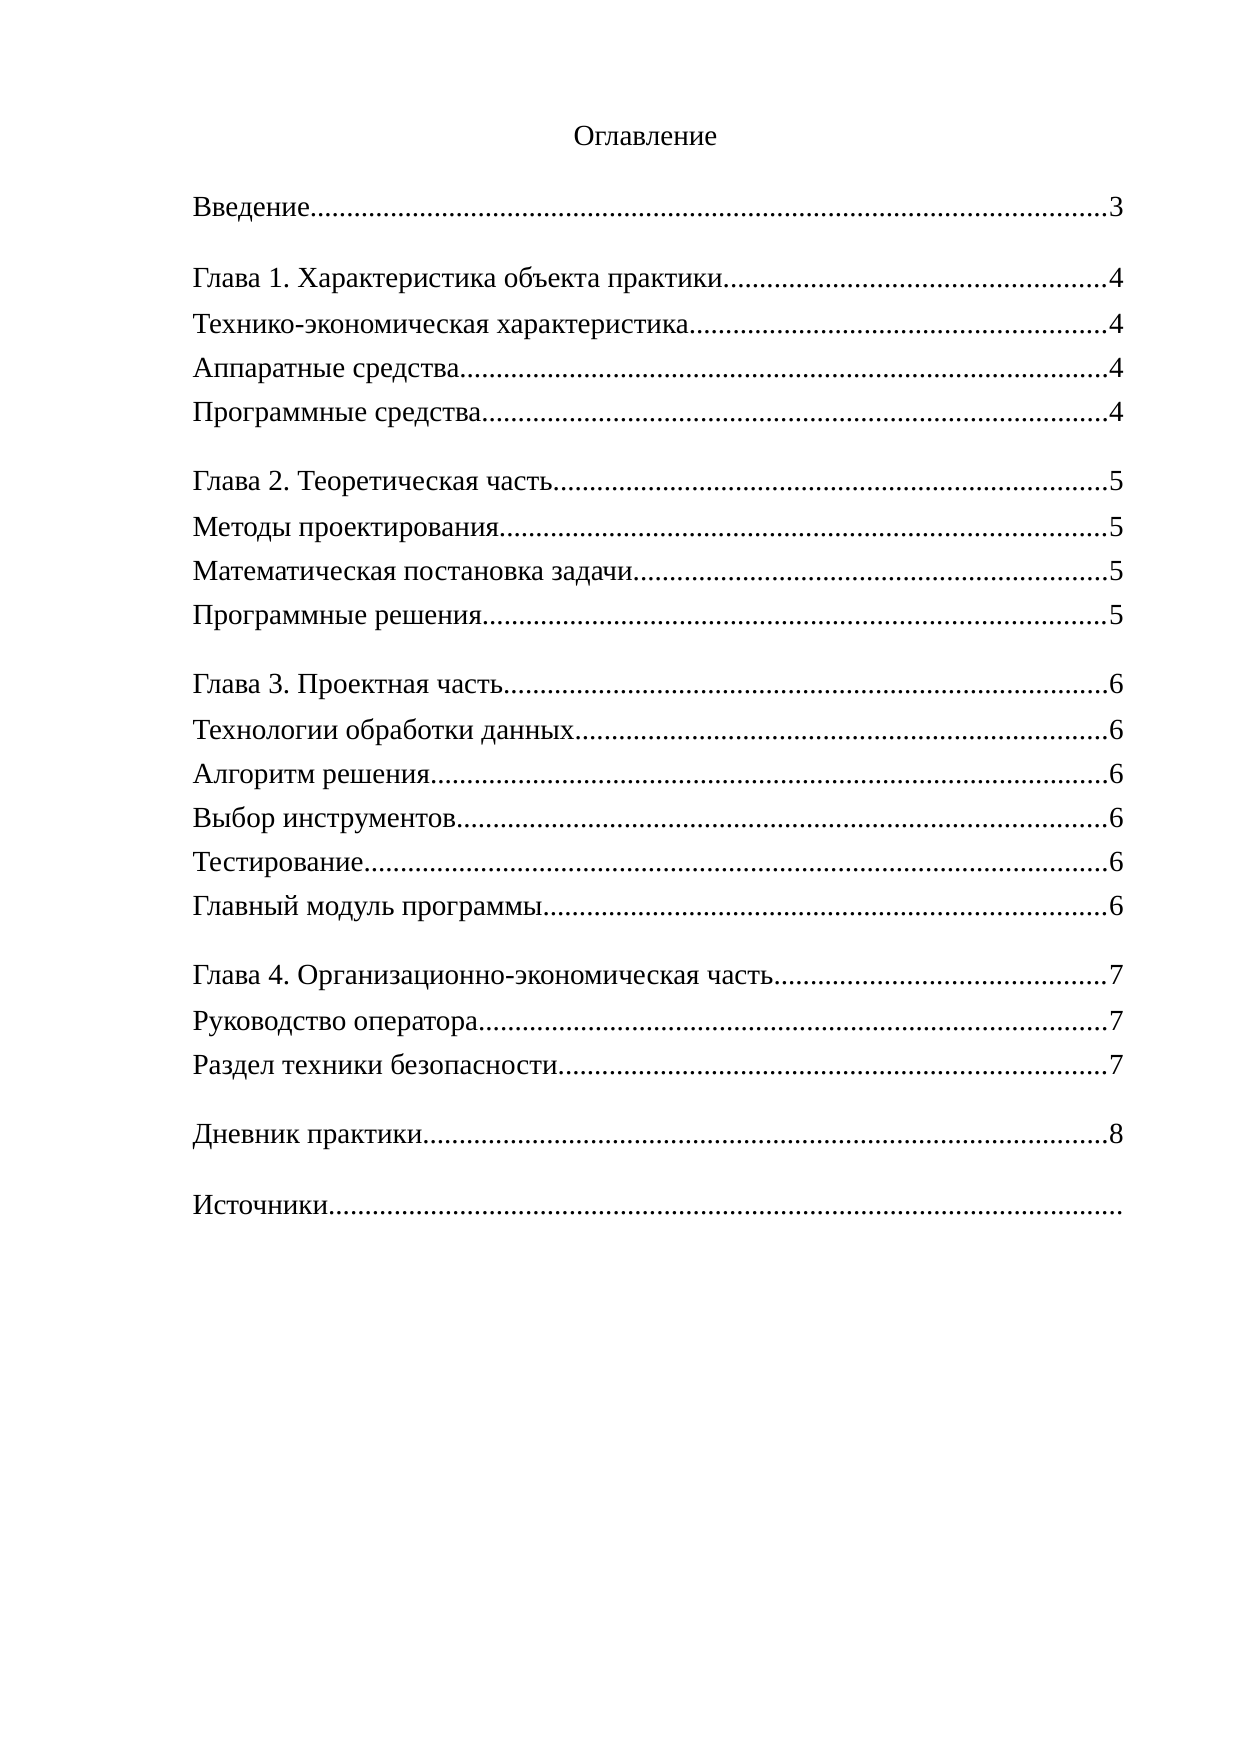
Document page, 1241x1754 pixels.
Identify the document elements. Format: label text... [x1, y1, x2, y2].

text Главный модуль программы 6 [192, 888, 1123, 921]
text Программные решения 5 [192, 597, 1123, 631]
text Источники [192, 1187, 1123, 1220]
text Введение 3 [192, 189, 1123, 223]
text Тестирование 6 [192, 844, 1123, 877]
text Дневник практики 8 [192, 1116, 1123, 1149]
text Программные средства 4 [192, 394, 1123, 428]
text Алгоритм решения 6 [192, 756, 1123, 789]
subtitle Оглавление [167, 118, 1123, 152]
text Методы проектирования 5 [192, 509, 1123, 543]
text Выбор инструментов 6 [192, 800, 1123, 833]
text Математическая постановка задачи 5 [192, 553, 1123, 587]
text Глава 2. Теоретическая часть 5 [192, 463, 1123, 497]
text Руководство оператора 7 [192, 1003, 1123, 1036]
text Глава 4. Организационно-экономическая часть 7 [192, 957, 1123, 990]
text Технологии обработки данных 6 [192, 712, 1123, 746]
text Раздел техники безопасности 7 [192, 1047, 1123, 1080]
text Глава 1. Характеристика объекта практики 4 [192, 260, 1123, 294]
text Глава 3. Проектная часть 6 [192, 666, 1123, 699]
text Технико-экономическая характеристика 4 [192, 306, 1123, 340]
text Аппаратные средства 4 [192, 350, 1123, 384]
